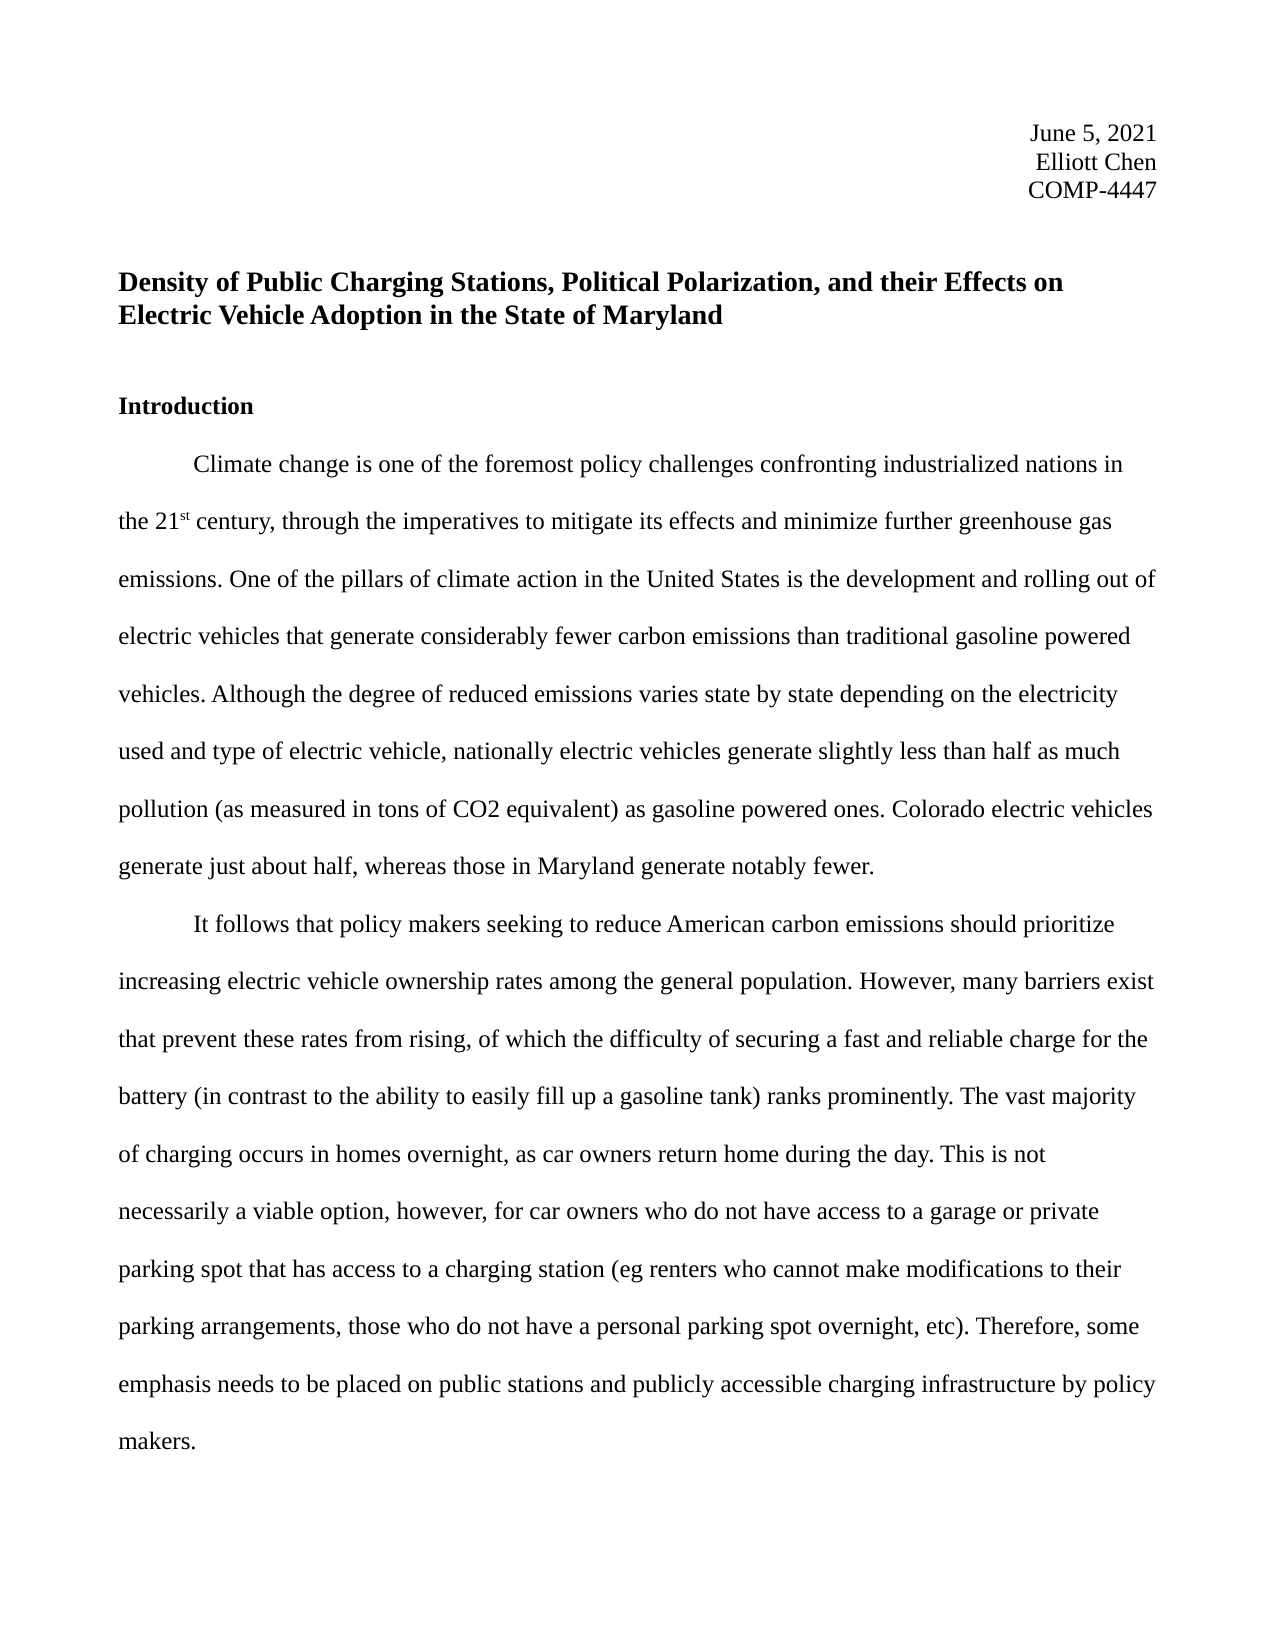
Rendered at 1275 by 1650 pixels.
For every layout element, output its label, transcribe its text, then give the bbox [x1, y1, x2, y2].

text Density of Public Charging Stations, Political Polarization, and their Effects on Electric Vehicle Adoption in the State of Maryland [118, 266, 1157, 330]
text Introduction [118, 391, 1157, 420]
text Climate change is one of the foremost policy challenges confronting industrialized nations in the 21st century, through the imperatives to mitigate its effects and minimize further greenhouse gas emissions. One of the pillars of climate action in the United States is the development and rolling out of electric vehicles that generate considerably fewer carbon emissions than traditional gasoline powered vehicles. Although the degree of reduced emissions varies state by state depending on the electricity used and type of electric vehicle, nationally electric vehicles generate slightly less than half as much pollution (as measured in tons of CO2 equivalent) as gasoline powered ones. Colorado electric vehicles generate just about half, whereas those in Maryland generate notably fewer. [118, 449, 1157, 880]
text June 5, 2021 [118, 118, 1157, 147]
text Elliott Chen [118, 147, 1157, 176]
text It follows that policy makers seeking to reduce American carbon emissions should prioritize increasing electric vehicle ownership rates among the general population. However, many barriers exist that prevent these rates from rising, of which the difficulty of securing a fast and reliable charge for the battery (in contrast to the ability to easily fill up a gasoline tank) ranks prominently. The vast majority of charging occurs in homes overnight, as car owners return home during the day. This is not necessarily a viable option, however, for car owners who do not have access to a garage or private parking spot that has access to a charging station (eg renters who cannot make modifications to their parking arrangements, those who do not have a personal parking spot overnight, etc). Therefore, some emphasis needs to be placed on public stations and publicly accessible charging infrastructure by policy makers. [118, 909, 1157, 1455]
text COMP-4447 [118, 176, 1157, 204]
